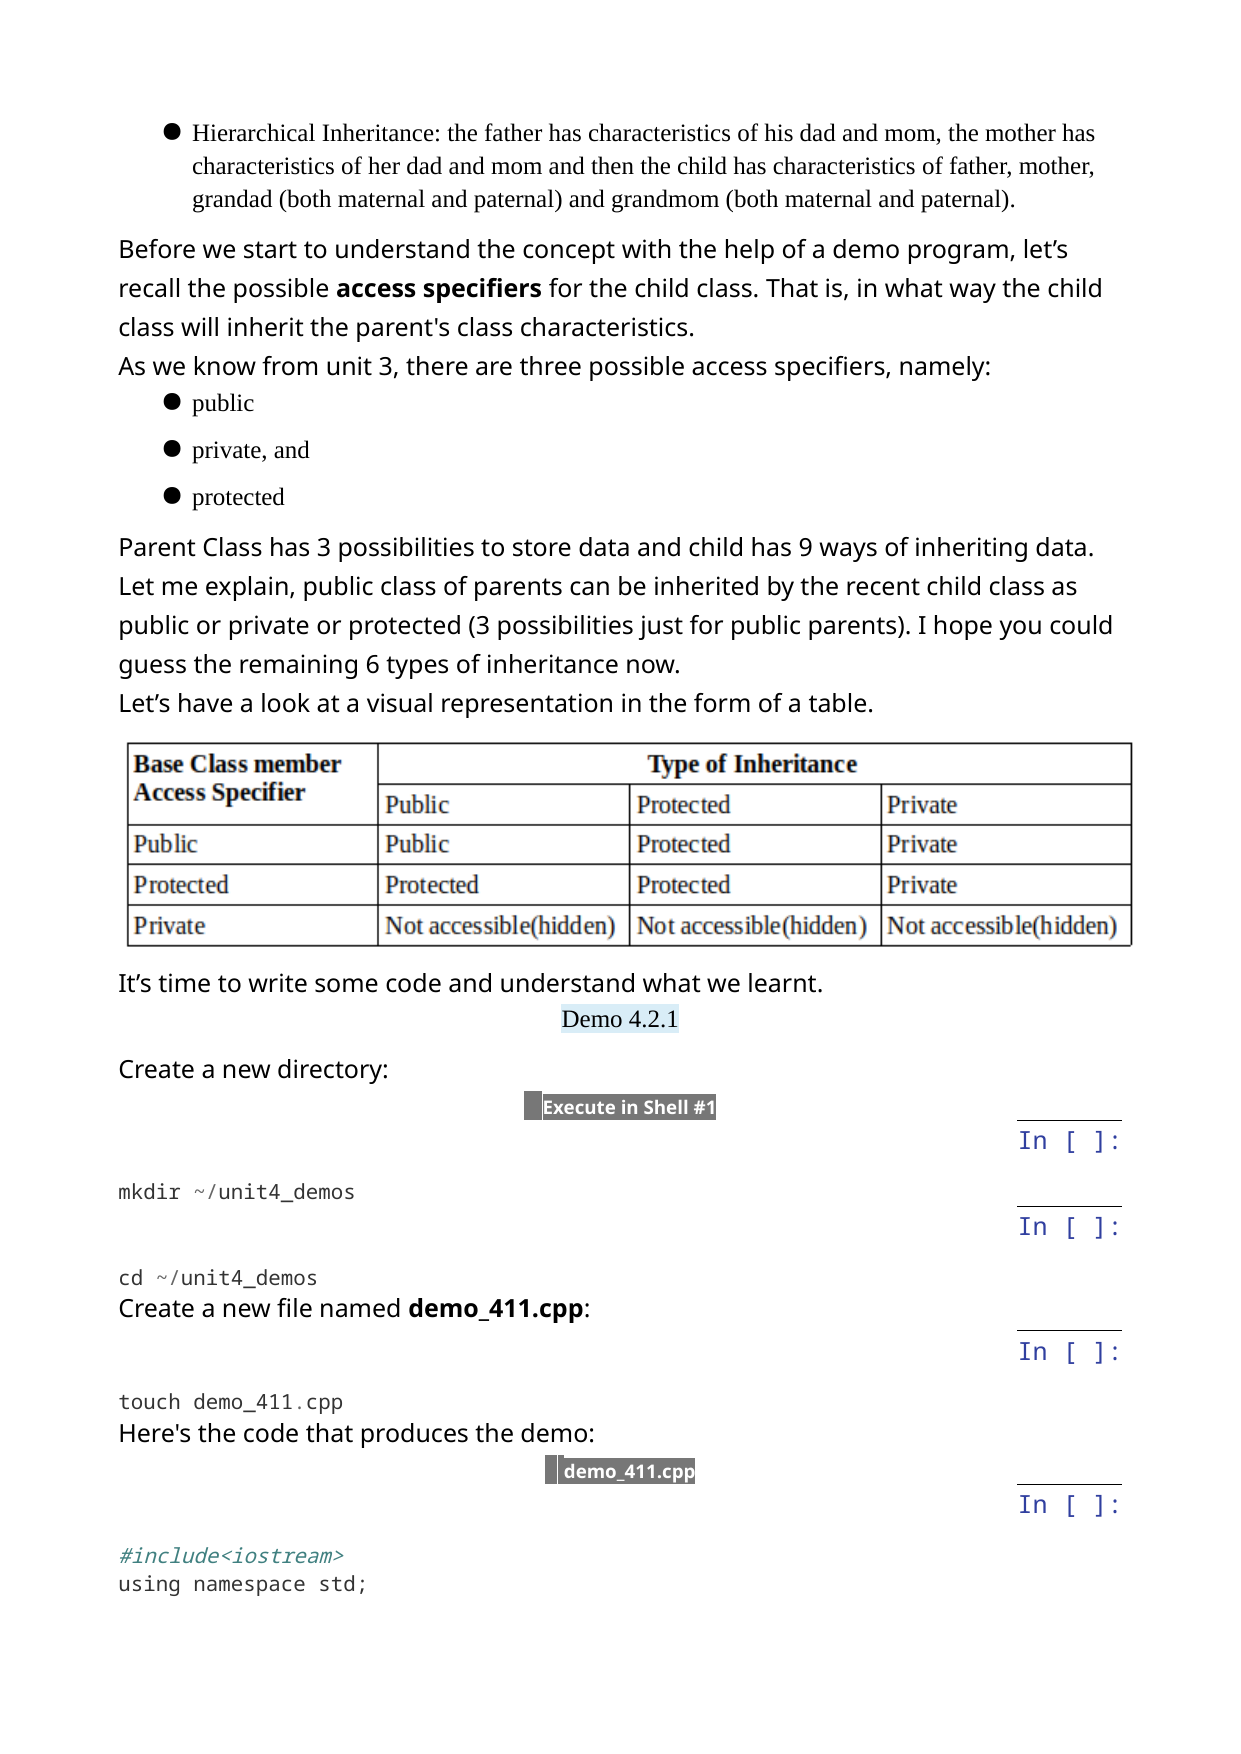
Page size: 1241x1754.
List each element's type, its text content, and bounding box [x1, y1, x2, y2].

list public [162, 388, 1122, 417]
text mkdir ~/unit4_demos [118, 1177, 1122, 1206]
text As we know from unit 3, there are three possible access specifiers, namely: [118, 349, 1122, 383]
picture [118, 725, 1145, 961]
text It’s time to write some code and understand what we learnt. [118, 965, 1122, 999]
text In [ ]: [118, 1330, 1122, 1367]
list protected [162, 482, 1122, 511]
text touch demo_411.cpp [118, 1387, 1122, 1416]
text Demo 4.2.1 [118, 1004, 1122, 1033]
text Create a new file named demo_411.cpp: [118, 1291, 1122, 1325]
text In [ ]: [118, 1206, 1122, 1243]
text Execute in Shell #1 [118, 1091, 1122, 1120]
text using namespace std; [118, 1569, 1122, 1598]
text In [ ]: [118, 1120, 1122, 1157]
text demo_411.cpp [118, 1455, 1122, 1484]
list Hierarchical Inheritance: the father has characteristics of his dad and mom, the mother has characteristics of her dad and mom and then the child has characteristics of father, mother, grandad (both maternal and paternal) and grandmom (both maternal and paternal). [162, 118, 1122, 213]
text In [ ]: [118, 1484, 1122, 1521]
text Create a new directory: [118, 1052, 1122, 1086]
text Here's the code that produces the demo: [118, 1416, 1122, 1450]
text Parent Class has 3 possibilities to store data and child has 9 ways of inheriting data. Let me explain, public class of parents can be inherited by the recent child class as public or private or protected (3 possibilities just for public parents). I hope you could guess the remaining 6 types of inheritance now. [118, 529, 1122, 681]
list private, and [162, 435, 1122, 464]
text cd ~/unit4_demos [118, 1263, 1122, 1291]
text Before we start to understand the concept with the help of a demo program, let’s recall the possible access specifiers for the child class. That is, in what way the child class will inherit the parent's class characteristics. [118, 231, 1122, 344]
text Let’s have a look at a visual representation in the form of a table. [118, 686, 1122, 720]
text #include<iostream> [118, 1541, 1122, 1569]
